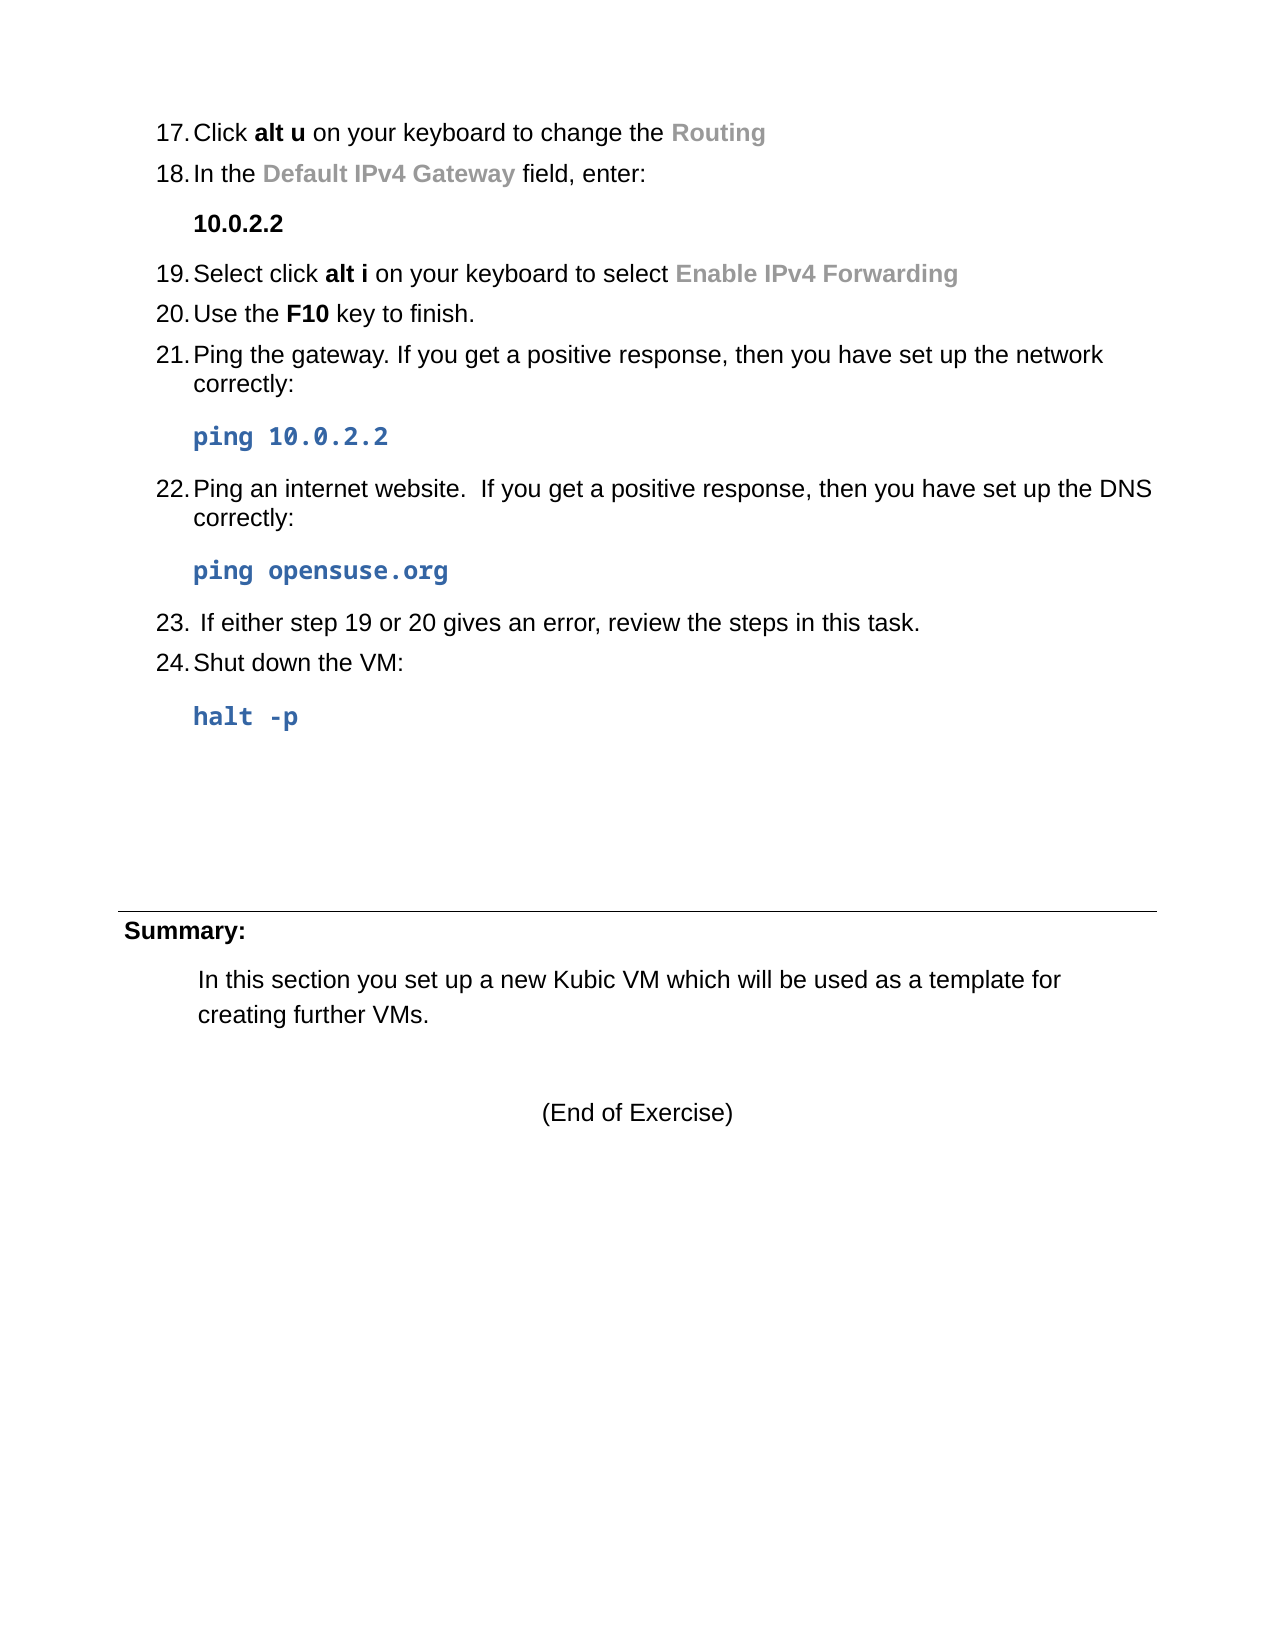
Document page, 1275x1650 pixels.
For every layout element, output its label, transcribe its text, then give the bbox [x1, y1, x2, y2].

list Click alt u on your keyboard to change the Routing [156, 118, 1157, 147]
list ping opensuse.org [156, 552, 1157, 586]
list Shut down the VM: [156, 648, 1157, 677]
list If either step 19 or 20 gives an error, review the steps in this task. [156, 607, 1157, 636]
list In the Default IPv4 Gateway field, enter: [156, 159, 1157, 188]
list 10.0.2.2 [156, 209, 1157, 237]
table_header Summary: In this section you set up a new Kubic VM which will be used as a template for creating further VMs. [118, 912, 1157, 1049]
list Select click alt i on your keyboard to select Enable IPv4 Forwarding [156, 258, 1157, 287]
text (End of Exercise) [118, 1098, 1157, 1127]
list Ping an internet website. If you get a positive response, then you have set up the DNS correctly: [156, 474, 1157, 531]
list ping 10.0.2.2 [156, 419, 1157, 453]
list Use the F10 key to finish. [156, 299, 1157, 328]
list halt -p [156, 698, 1157, 732]
list Ping the gateway. If you get a positive response, then you have set up the network correctly: [156, 340, 1157, 398]
